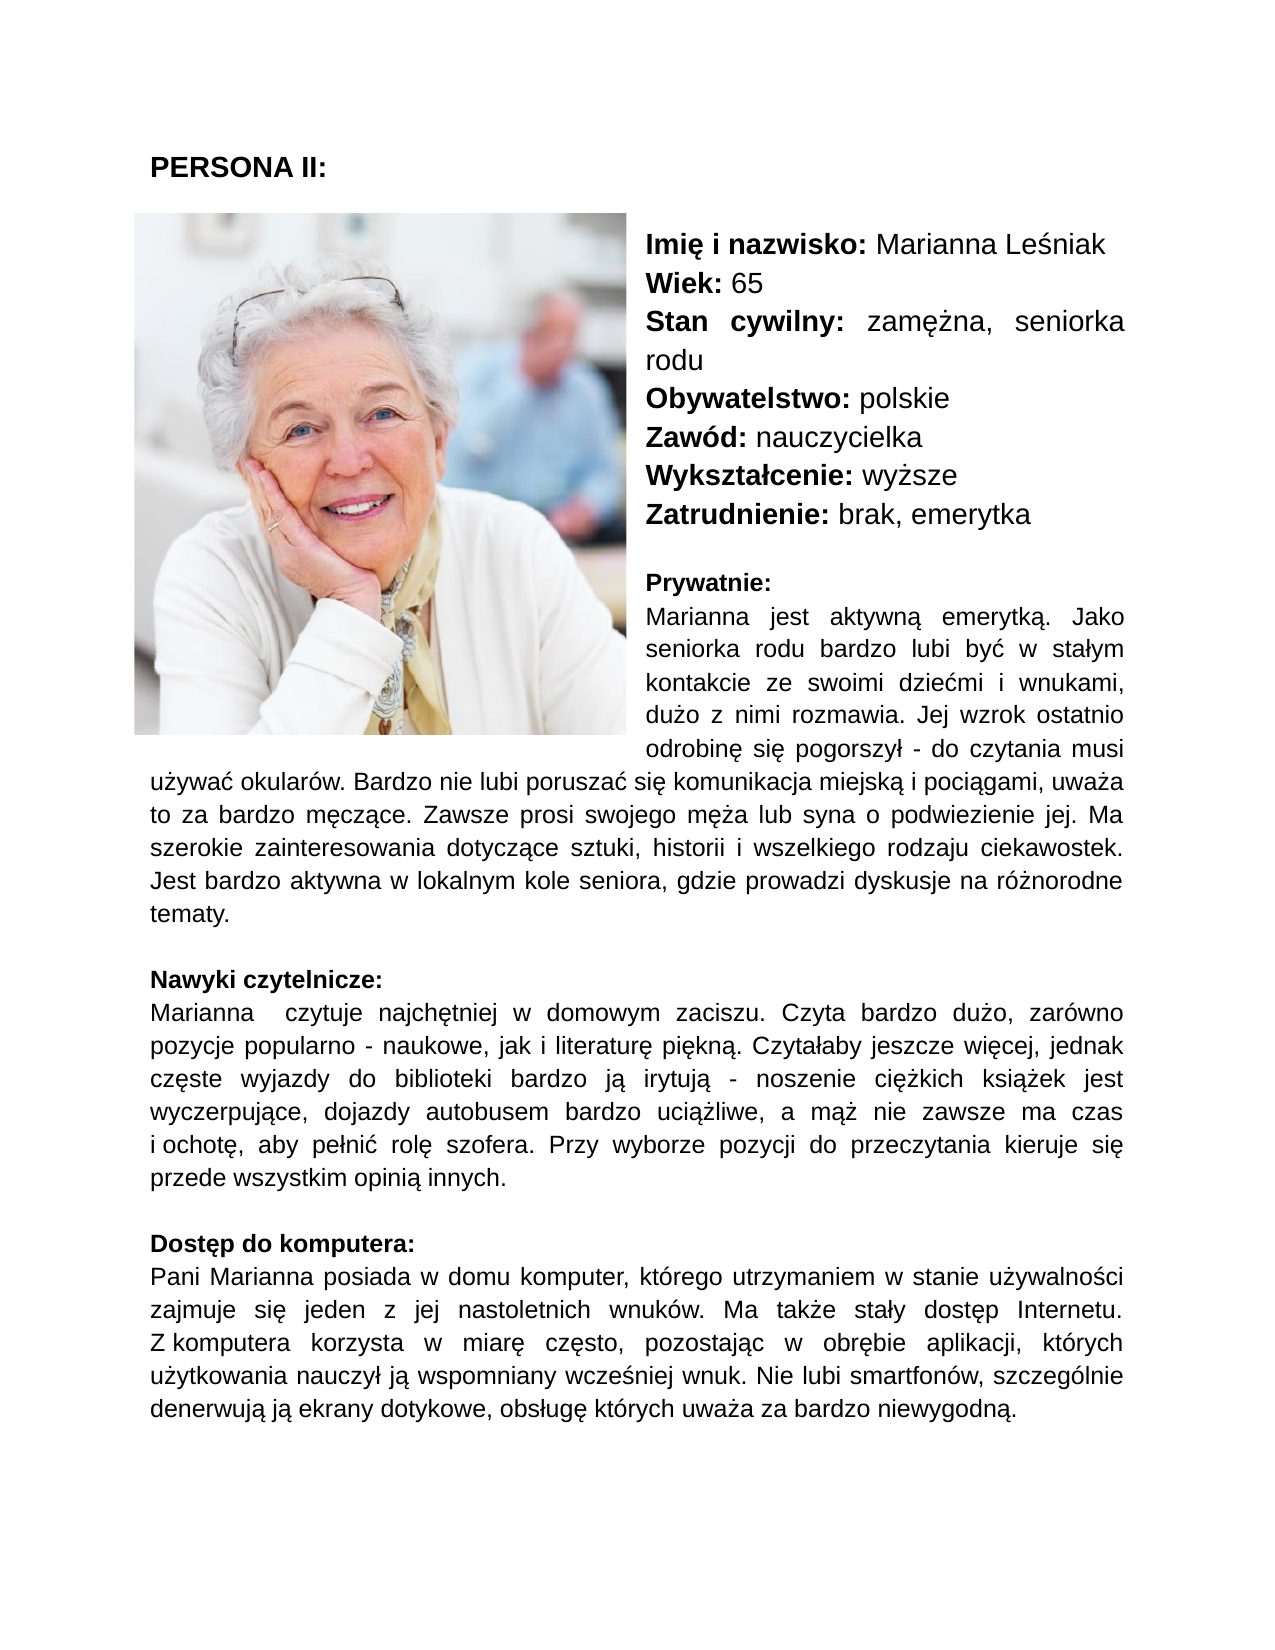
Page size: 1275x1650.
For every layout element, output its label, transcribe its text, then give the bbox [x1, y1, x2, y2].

text Wykształcenie: wyższe [627, 458, 1125, 492]
text Nawyki czytelnicze: [150, 965, 1125, 993]
text Wiek: 65 [627, 266, 1125, 299]
text Zatrudnienie: brak, emerytka [627, 497, 1125, 530]
text PERSONA II: [150, 150, 1125, 183]
picture [134, 213, 627, 735]
text Imię i nazwisko: Marianna Leśniak [627, 227, 1125, 261]
text Marianna jest aktywną emerytką. Jako seniorka rodu bardzo lubi być w stałym kontakcie ze swoimi dziećmi i wnukami, dużo z nimi rozmawia. Jej wzrok ostatnio odrobinę się pogorszył - do czytania musi używać okularów. Bardzo nie lubi poruszać się komunikacja miejską i pociągami, uważa to za bardzo męczące. Zawsze prosi swojego męża lub syna o podwiezienie jej. Ma szerokie zainteresowania dotyczące sztuki, historii i wszelkiego rodzaju ciekawostek. Jest bardzo aktywna w lokalnym kole seniora, gdzie prowadzi dyskusje na różnorodne tematy. [150, 601, 1125, 927]
text Marianna czytuje najchętniej w domowym zaciszu. Czyta bardzo dużo, zarówno pozycje popularno - naukowe, jak i literaturę piękną. Czytałaby jeszcze więcej, jednak częste wyjazdy do biblioteki bardzo ją irytują - noszenie ciężkich książek jest wyczerpujące, dojazdy autobusem bardzo uciążliwe, a mąż nie zawsze ma czas i ochotę, aby pełnić rolę szofera. Przy wyborze pozycji do przeczytania kieruje się przede wszystkim opinią innych. [150, 998, 1125, 1192]
text Obywatelstwo: polskie [627, 381, 1125, 415]
text Zawód: nauczycielka [627, 420, 1125, 453]
text Pani Marianna posiada w domu komputer, którego utrzymaniem w stanie używalności zajmuje się jeden z jej nastoletnich wnuków. Ma także stały dostęp Internetu. Z komputera korzysta w miarę często, pozostając w obrębie aplikacji, których użytkowania nauczył ją wspomniany wcześniej wnuk. Nie lubi smartfonów, szczególnie denerwują ją ekrany dotykowe, obsługę których uważa za bardzo niewygodną. [150, 1262, 1125, 1423]
text Stan cywilny: zamężna, seniorka rodu [627, 304, 1125, 376]
text Dostęp do komputera: [150, 1229, 1125, 1258]
text Prywatnie: [627, 568, 1125, 597]
